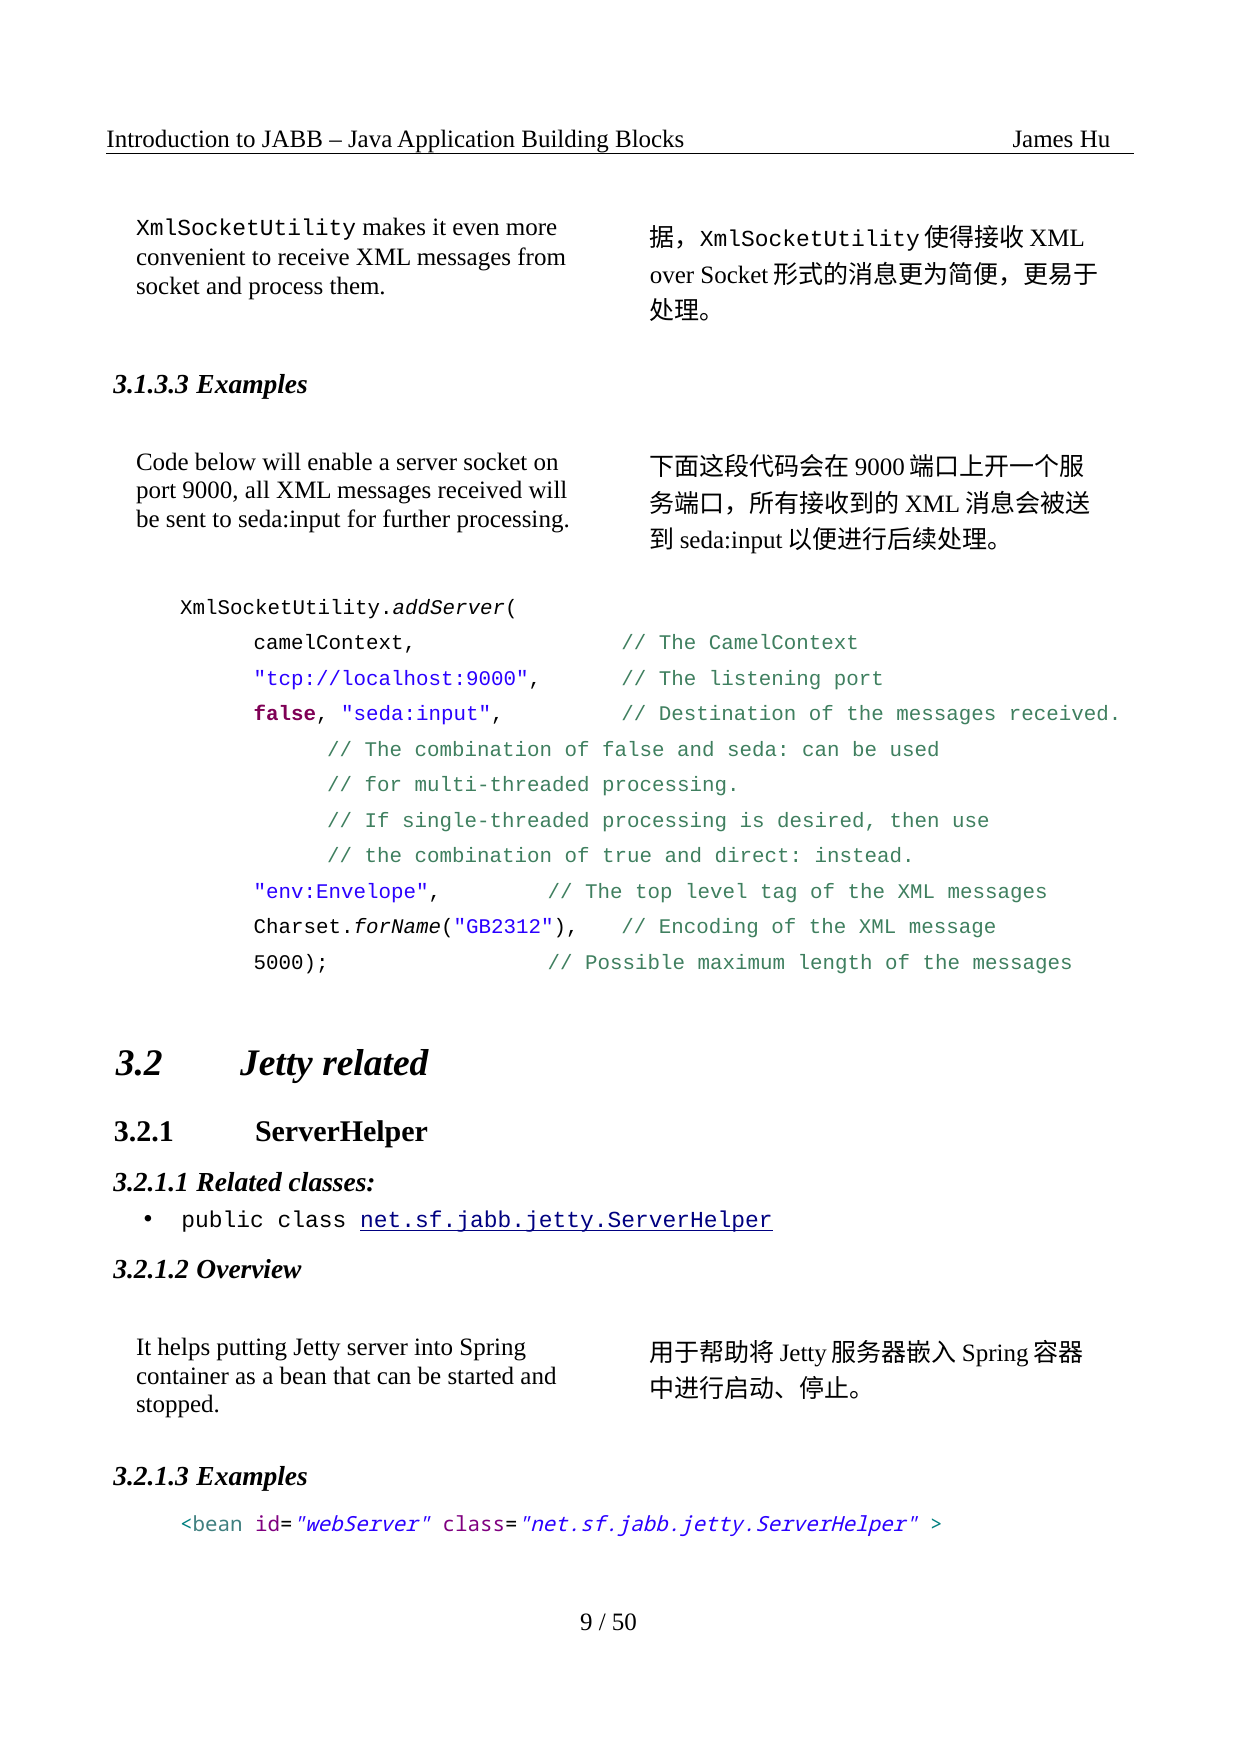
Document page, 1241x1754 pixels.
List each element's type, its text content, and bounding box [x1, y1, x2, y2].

table_header It helps putting Jetty server into Spring container as a bean that can be started and stopped. [106, 1297, 620, 1454]
list public class net.sf.jabb.jetty.ServerHelper [144, 1209, 1134, 1235]
text // the combination of true and direct: instead. [106, 846, 1134, 869]
text camelContext, // The CamelContext [106, 632, 1134, 656]
subtitle Overview [106, 1253, 1134, 1285]
table_header 下面这段代码会在9000端口上开一个服务端口，所有接收到的XML消息会被送到seda:input以便进行后续处理。 [620, 411, 1134, 591]
text <bean id="webServer" class="net.sf.jabb.jetty.ServerHelper" > [106, 1509, 1134, 1537]
text "tcp://localhost:9000", // The listening port [106, 668, 1134, 692]
text "env:Envelope", // The top level tag of the XML messages [106, 881, 1134, 905]
table_header Code below will enable a server socket on port 9000, all XML messages received will be sent to seda:input for further processing. [106, 411, 620, 591]
table_cell XmlSocketUtility makes it even more convenient to receive XML messages from socket and process them. [106, 183, 620, 362]
table_header 用于帮助将Jetty服务器嵌入Spring容器中进行启动、停止。 [620, 1297, 1134, 1454]
text // The combination of false and seda: can be used [106, 739, 1134, 763]
text XmlSocketUtility.addServer( [106, 597, 1134, 621]
table_cell 据，XmlSocketUtility使得接收XML over Socket形式的消息更为简便，更易于处理。 [620, 183, 1134, 362]
subtitle Related classes: [106, 1165, 1134, 1197]
text // If single-threaded processing is desired, then use [106, 810, 1134, 834]
text false, "seda:input", // Destination of the messages received. [106, 703, 1134, 727]
text // for multi-threaded processing. [106, 774, 1134, 798]
subtitle Examples [106, 368, 1134, 399]
text 5000); // Possible maximum length of the messages [106, 952, 1134, 976]
subtitle ServerHelper [106, 1113, 1134, 1148]
text Charset.forName("GB2312"), // Encoding of the XML message [106, 917, 1134, 940]
subtitle Jetty related [106, 1041, 1134, 1084]
subtitle Examples [106, 1460, 1134, 1491]
